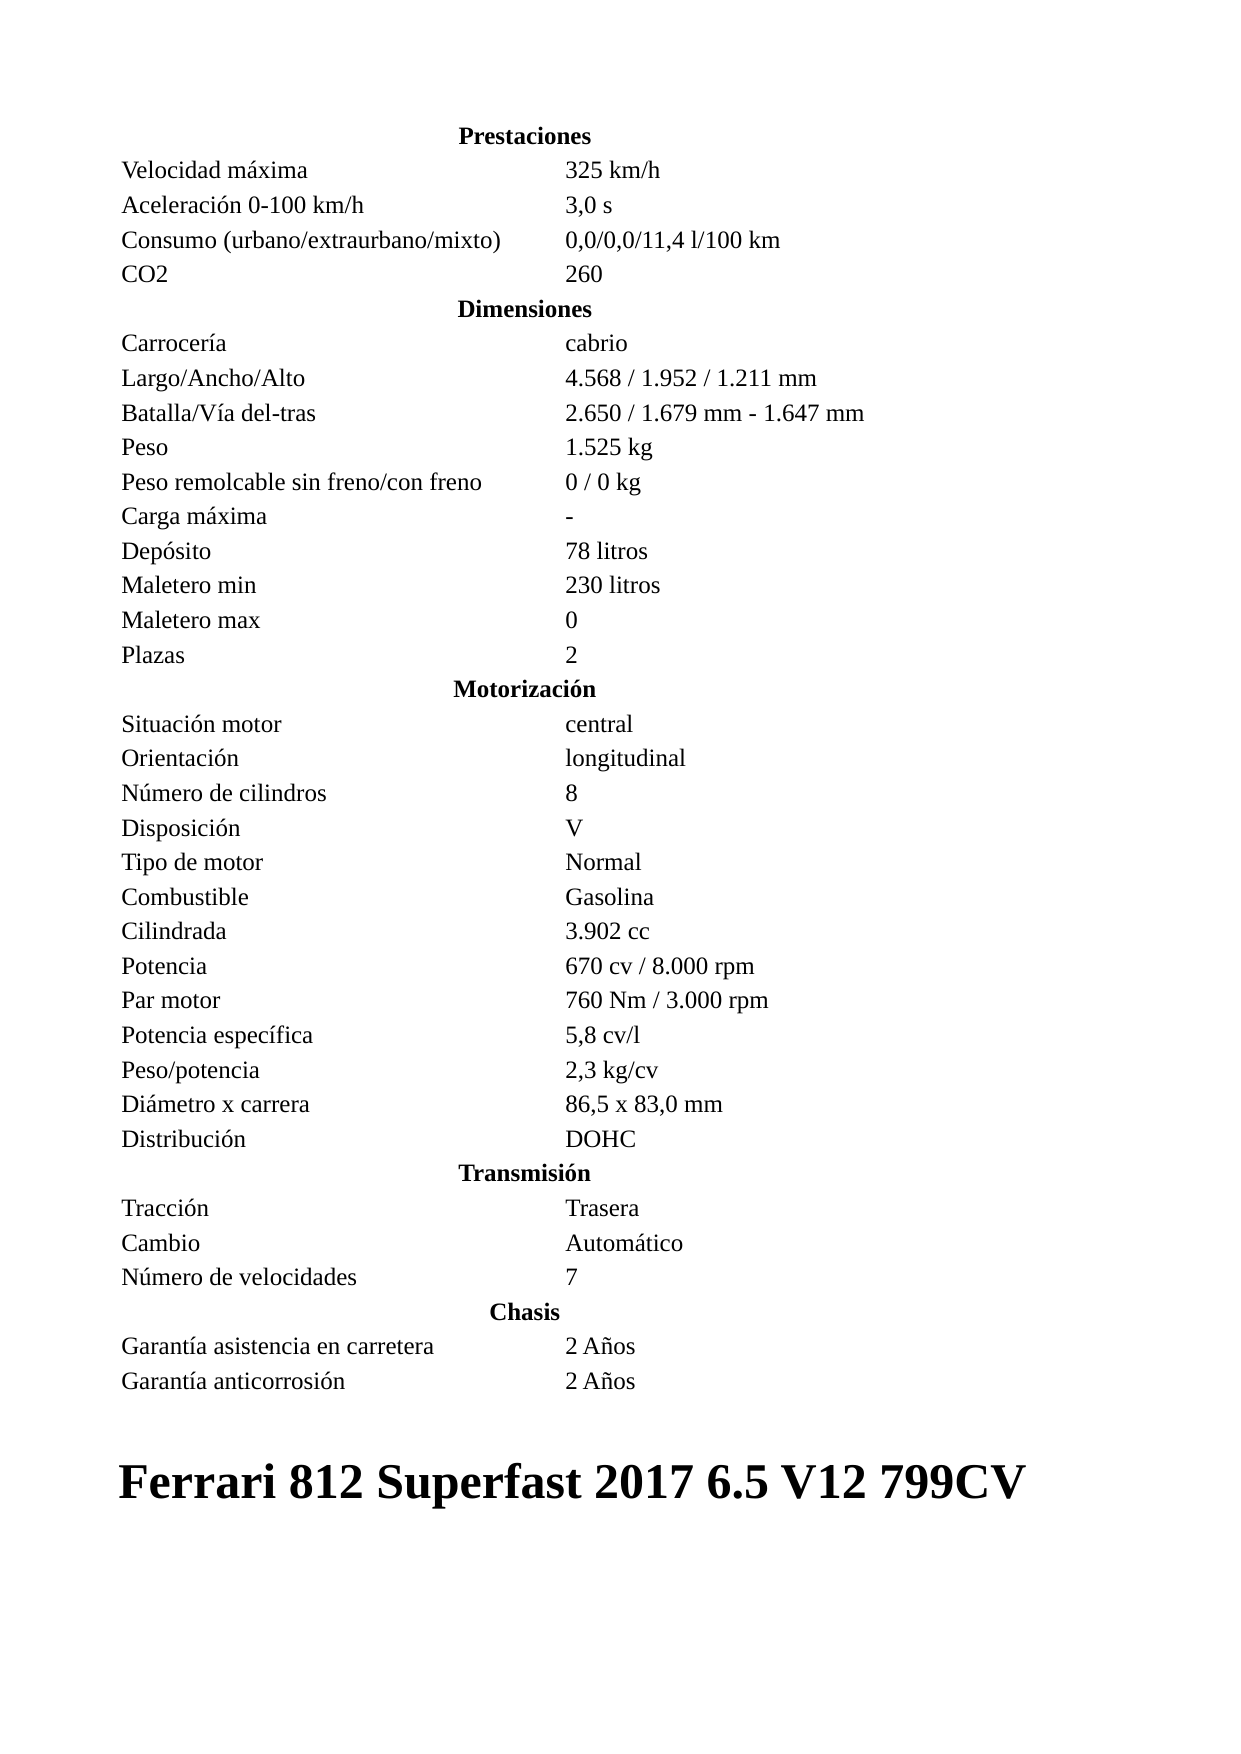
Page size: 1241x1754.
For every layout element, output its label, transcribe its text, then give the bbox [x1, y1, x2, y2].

table_cell Motorización [118, 671, 931, 706]
table_cell Combustible [118, 879, 562, 913]
table_cell Carga máxima [118, 499, 562, 533]
table_cell Orientación [118, 741, 562, 775]
table_cell Carrocería [118, 326, 562, 360]
table_cell Transmisión [118, 1156, 931, 1190]
table_cell Peso [118, 429, 562, 464]
table_cell Cilindrada [118, 914, 562, 948]
table_cell - [562, 499, 931, 533]
table_cell Disposición [118, 810, 562, 844]
table_cell 78 litros [562, 533, 931, 568]
table_cell Maletero max [118, 602, 562, 637]
table_cell Potencia específica [118, 1017, 562, 1052]
table_cell cabrio [562, 326, 931, 360]
table_cell 670 cv / 8.000 rpm [562, 948, 931, 983]
table_cell 0 / 0 kg [562, 464, 931, 498]
table_cell Dimensiones [118, 291, 931, 326]
table_cell 2.650 / 1.679 mm - 1.647 mm [562, 395, 931, 429]
table_cell 3,0 s [562, 187, 931, 222]
table_cell 0,0/0,0/11,4 l/100 km [562, 222, 931, 256]
table_cell Garantía asistencia en carretera [118, 1329, 562, 1363]
table_cell V [562, 810, 931, 844]
table_cell Normal [562, 844, 931, 879]
table_cell Batalla/Vía del-tras [118, 395, 562, 429]
table_cell 5,8 cv/l [562, 1017, 931, 1052]
table_header Prestaciones [118, 118, 931, 153]
table_cell Situación motor [118, 706, 562, 741]
subtitle Ferrari 812 Superfast 2017 6.5 V12 799CV [118, 1451, 1122, 1509]
table_cell CO2 [118, 256, 562, 291]
table_cell 325 km/h [562, 153, 931, 187]
table_cell 1.525 kg [562, 429, 931, 464]
table_cell DOHC [562, 1121, 931, 1156]
table_cell 7 [562, 1259, 931, 1294]
table_cell Largo/Ancho/Alto [118, 360, 562, 395]
table_cell longitudinal [562, 741, 931, 775]
table_cell Depósito [118, 533, 562, 568]
table_cell Velocidad máxima [118, 153, 562, 187]
table_cell Tracción [118, 1190, 562, 1225]
table_cell Diámetro x carrera [118, 1086, 562, 1121]
table_cell 760 Nm / 3.000 rpm [562, 983, 931, 1017]
table_cell 3.902 cc [562, 914, 931, 948]
table_cell Distribución [118, 1121, 562, 1156]
table_cell 8 [562, 775, 931, 810]
table_cell Par motor [118, 983, 562, 1017]
table_cell central [562, 706, 931, 741]
table_cell Cambio [118, 1225, 562, 1259]
table_cell Automático [562, 1225, 931, 1259]
table_cell 0 [562, 602, 931, 637]
table_cell 2,3 kg/cv [562, 1052, 931, 1086]
table_cell Plazas [118, 637, 562, 671]
table_cell Peso/potencia [118, 1052, 562, 1086]
table_cell Consumo (urbano/extraurbano/mixto) [118, 222, 562, 256]
table_cell Trasera [562, 1190, 931, 1225]
table_cell 260 [562, 256, 931, 291]
table_cell Número de velocidades [118, 1259, 562, 1294]
table_cell 86,5 x 83,0 mm [562, 1086, 931, 1121]
table_cell 2 [562, 637, 931, 671]
table_cell Número de cilindros [118, 775, 562, 810]
table_cell 230 litros [562, 568, 931, 602]
table_cell Garantía anticorrosión [118, 1363, 562, 1398]
table_cell Gasolina [562, 879, 931, 913]
table_cell 2 Años [562, 1363, 931, 1398]
table_cell Tipo de motor [118, 844, 562, 879]
table_cell Aceleración 0-100 km/h [118, 187, 562, 222]
table_cell Chasis [118, 1294, 931, 1328]
table_cell Maletero min [118, 568, 562, 602]
table_cell Peso remolcable sin freno/con freno [118, 464, 562, 498]
table_cell Potencia [118, 948, 562, 983]
table_cell 2 Años [562, 1329, 931, 1363]
table_cell 4.568 / 1.952 / 1.211 mm [562, 360, 931, 395]
